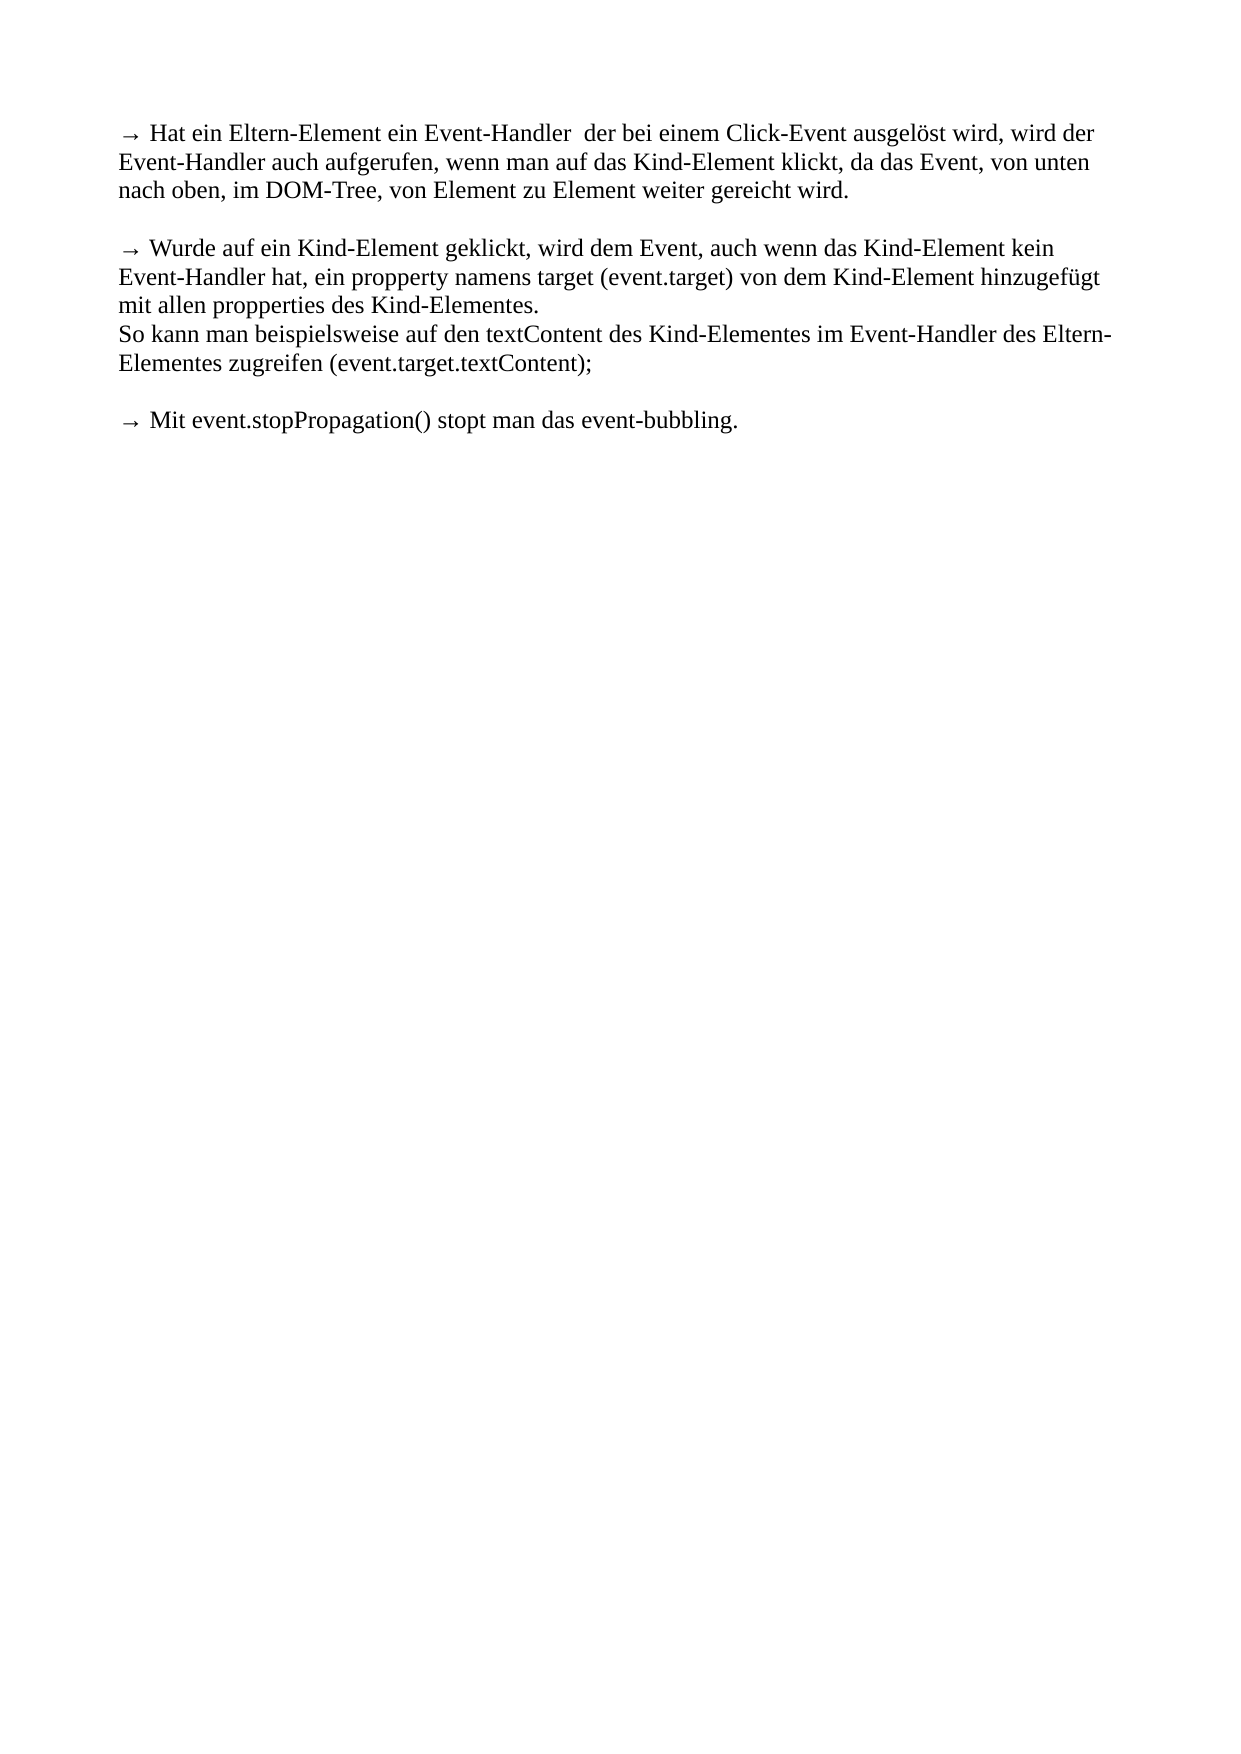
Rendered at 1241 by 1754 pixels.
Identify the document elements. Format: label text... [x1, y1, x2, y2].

text → Mit event.stopPropagation() stopt man das event-bubbling. [118, 406, 1122, 434]
text → Hat ein Eltern-Element ein Event-Handler der bei einem Click-Event ausgelöst wird, wird der Event-Handler auch aufgerufen, wenn man auf das Kind-Element klickt, da das Event, von unten nach oben, im DOM-Tree, von Element zu Element weiter gereicht wird. [118, 118, 1122, 204]
text → Wurde auf ein Kind-Element geklickt, wird dem Event, auch wenn das Kind-Element kein Event-Handler hat, ein propperty namens target (event.target) von dem Kind-Element hinzugefügt mit allen propperties des Kind-Elementes. [118, 233, 1122, 319]
text So kann man beispielsweise auf den textContent des Kind-Elementes im Event-Handler des Eltern-Elementes zugreifen (event.target.textContent); [118, 319, 1122, 377]
